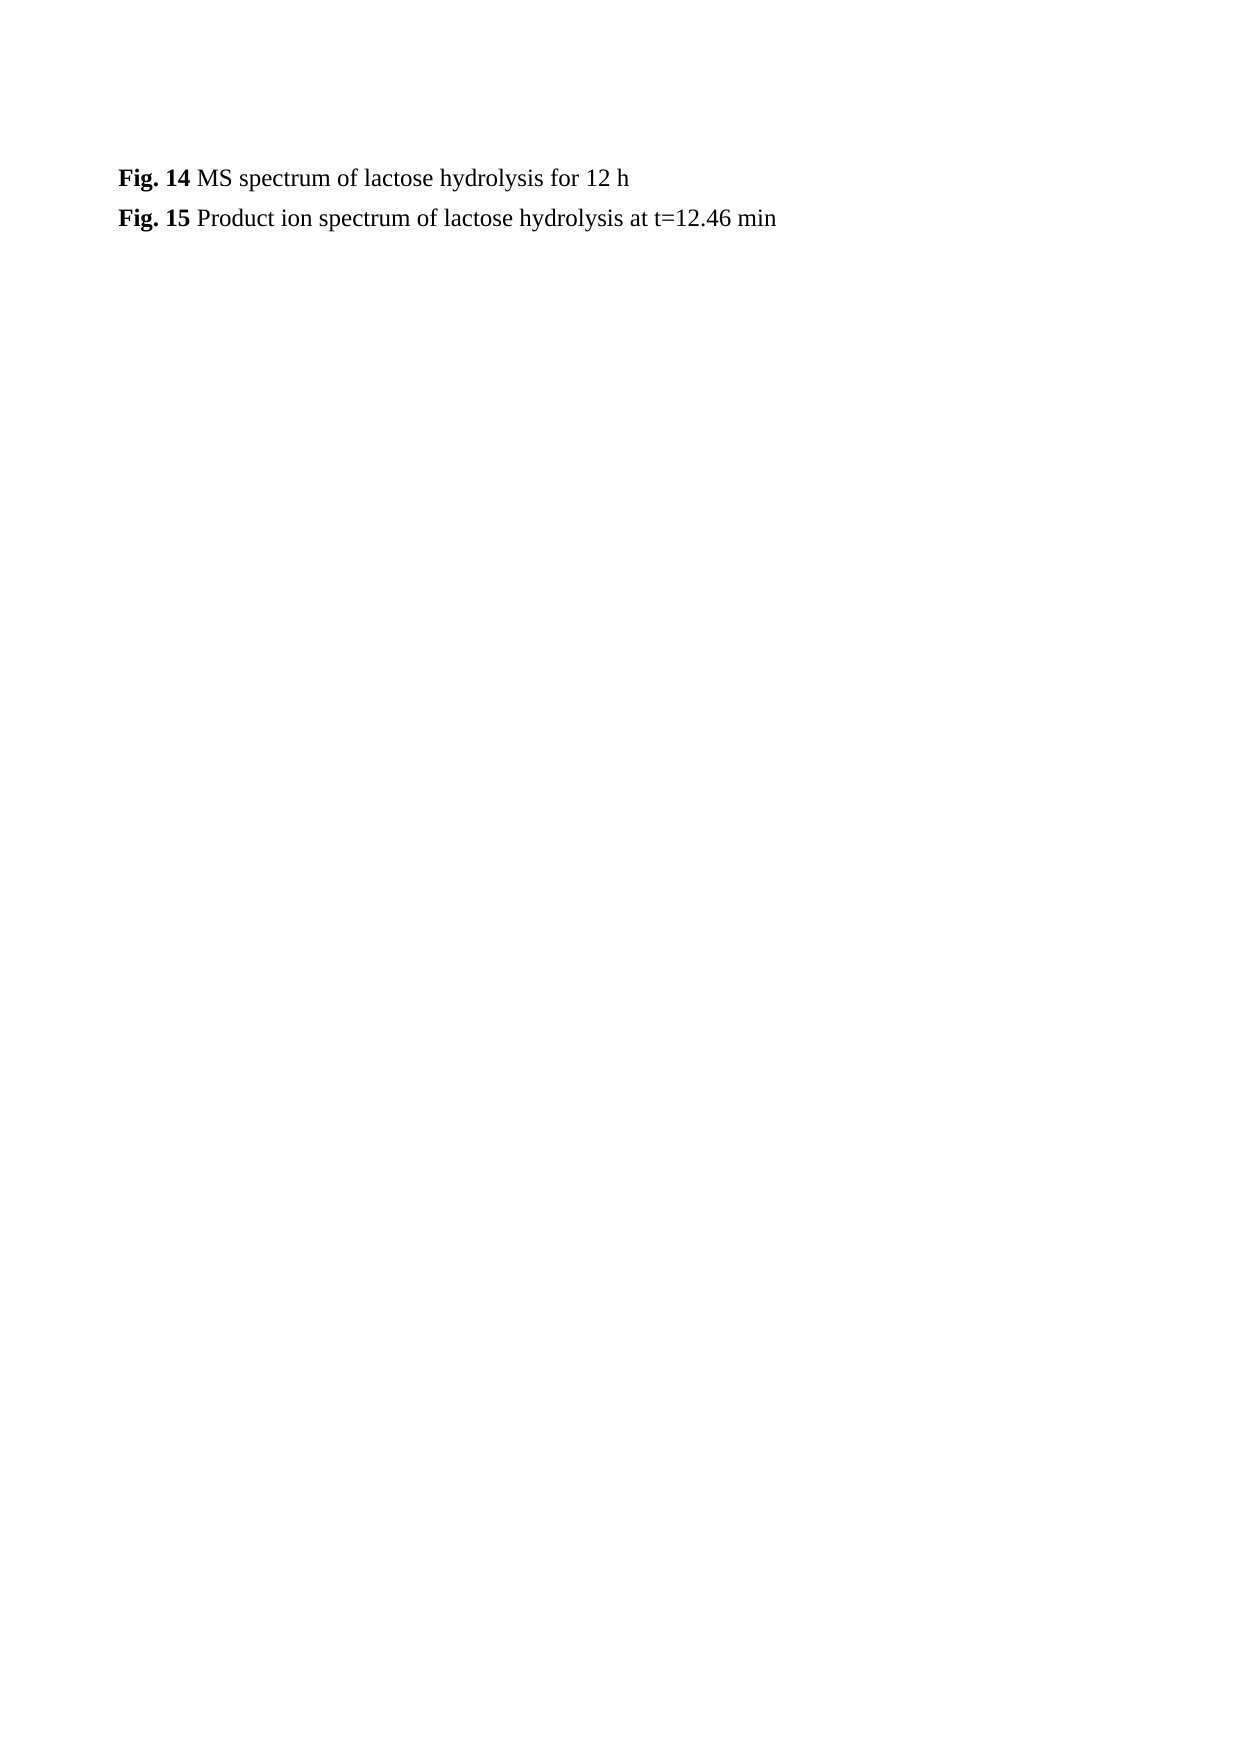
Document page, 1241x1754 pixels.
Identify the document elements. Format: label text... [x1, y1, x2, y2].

text Fig. 15 Product ion spectrum of lactose hydrolysis at t=12.46 min [118, 201, 1053, 234]
text Fig. 14 MS spectrum of lactose hydrolysis for 12 h [118, 162, 1053, 194]
